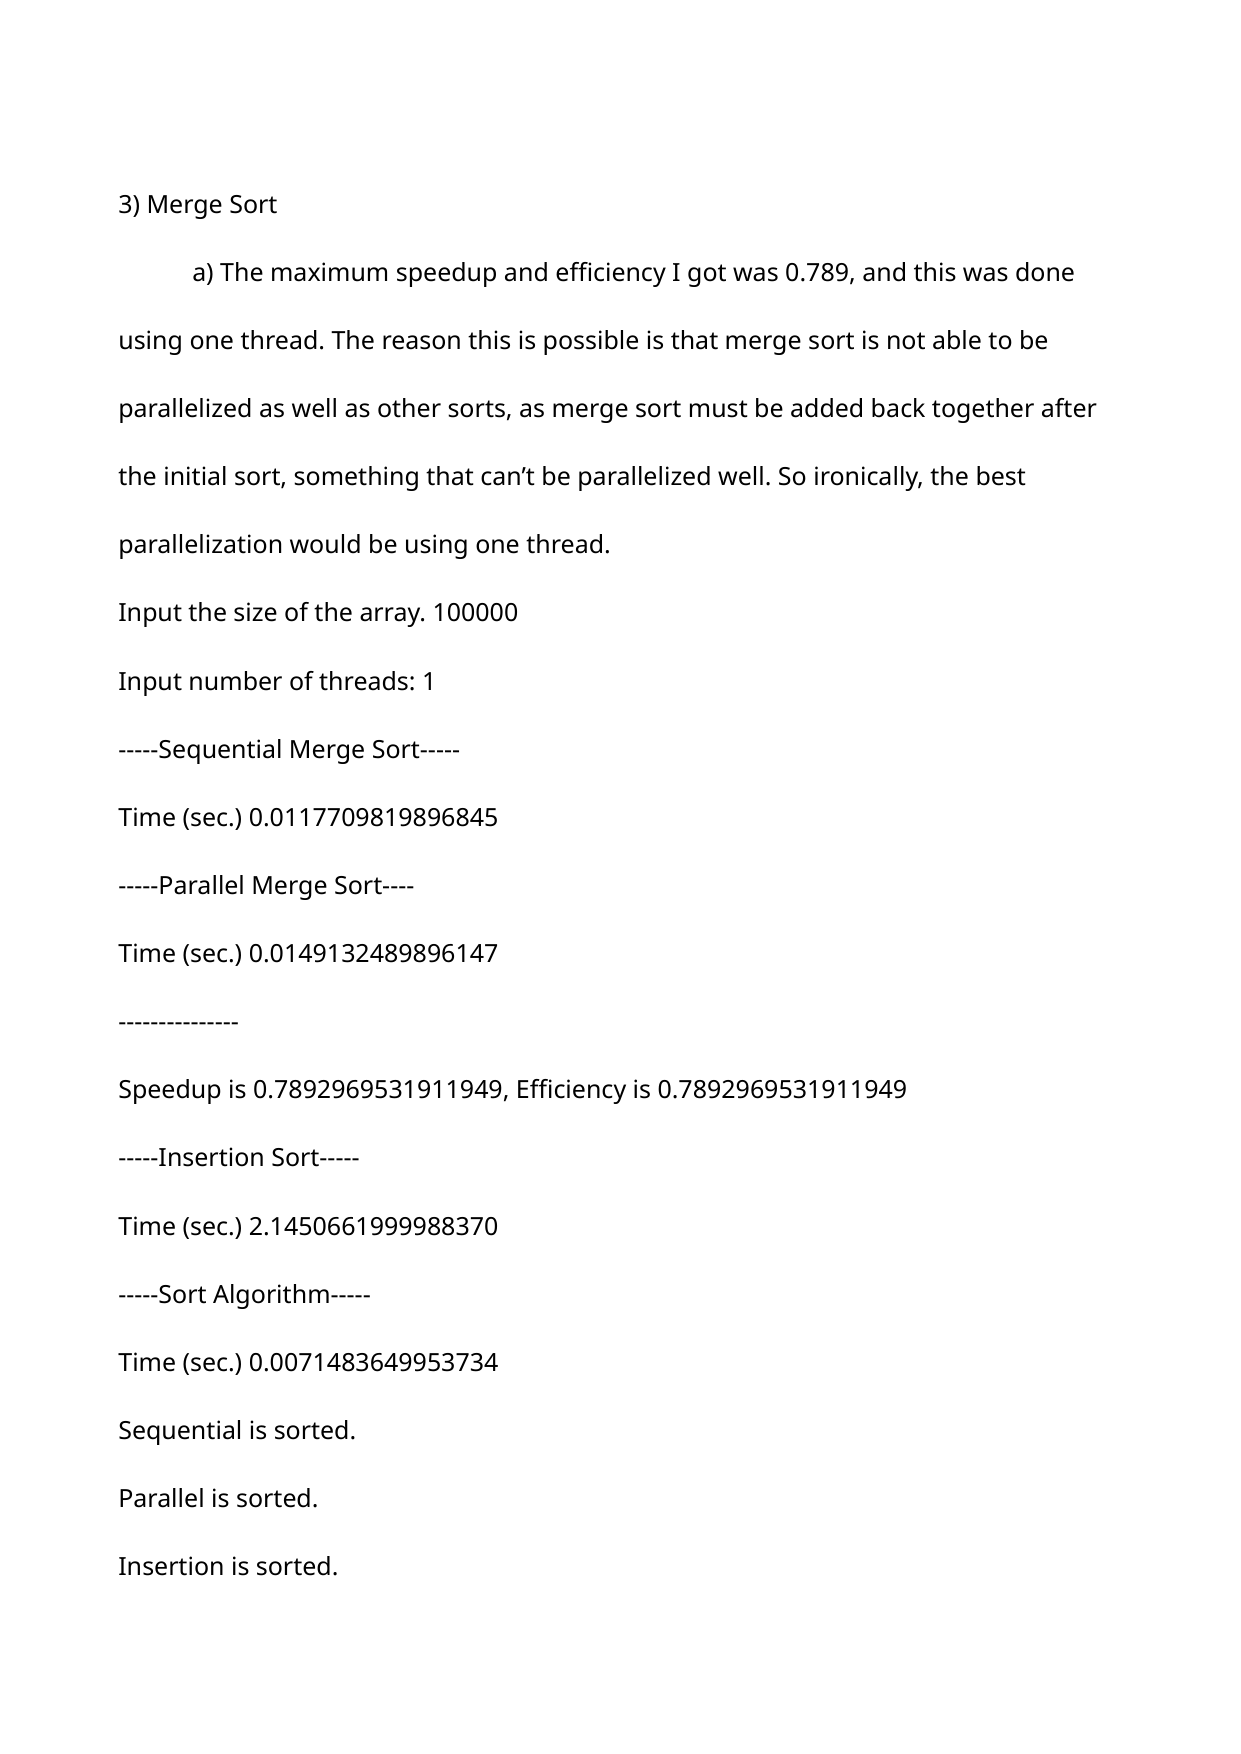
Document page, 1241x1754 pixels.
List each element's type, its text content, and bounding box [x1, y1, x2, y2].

text -----Insertion Sort----- [118, 1140, 1122, 1174]
text Time (sec.) 0.0149132489896147 [118, 936, 1122, 970]
text Sequential is sorted. [118, 1412, 1122, 1447]
text Input the size of the array. 100000 [118, 595, 1122, 629]
text 3) Merge Sort [118, 186, 1122, 220]
text Input number of threads: 1 [118, 663, 1122, 697]
text -----Sequential Merge Sort----- [118, 731, 1122, 765]
text Time (sec.) 0.0117709819896845 [118, 799, 1122, 833]
text --------------- [118, 1004, 1122, 1038]
text Time (sec.) 0.0071483649953734 [118, 1344, 1122, 1378]
text a) The maximum speedup and efficiency I got was 0.789, and this was done using one thread. The reason this is possible is that merge sort is not able to be parallelized as well as other sorts, as merge sort must be added back together after the initial sort, something that can’t be parallelized well. So ironically, the best parallelization would be using one thread. [118, 254, 1122, 561]
text Parallel is sorted. [118, 1481, 1122, 1515]
text -----Sort Algorithm----- [118, 1276, 1122, 1310]
text Time (sec.) 2.1450661999988370 [118, 1208, 1122, 1242]
text -----Parallel Merge Sort---- [118, 867, 1122, 902]
text Insertion is sorted. [118, 1549, 1122, 1583]
text Speedup is 0.7892969531911949, Efficiency is 0.7892969531911949 [118, 1072, 1122, 1106]
